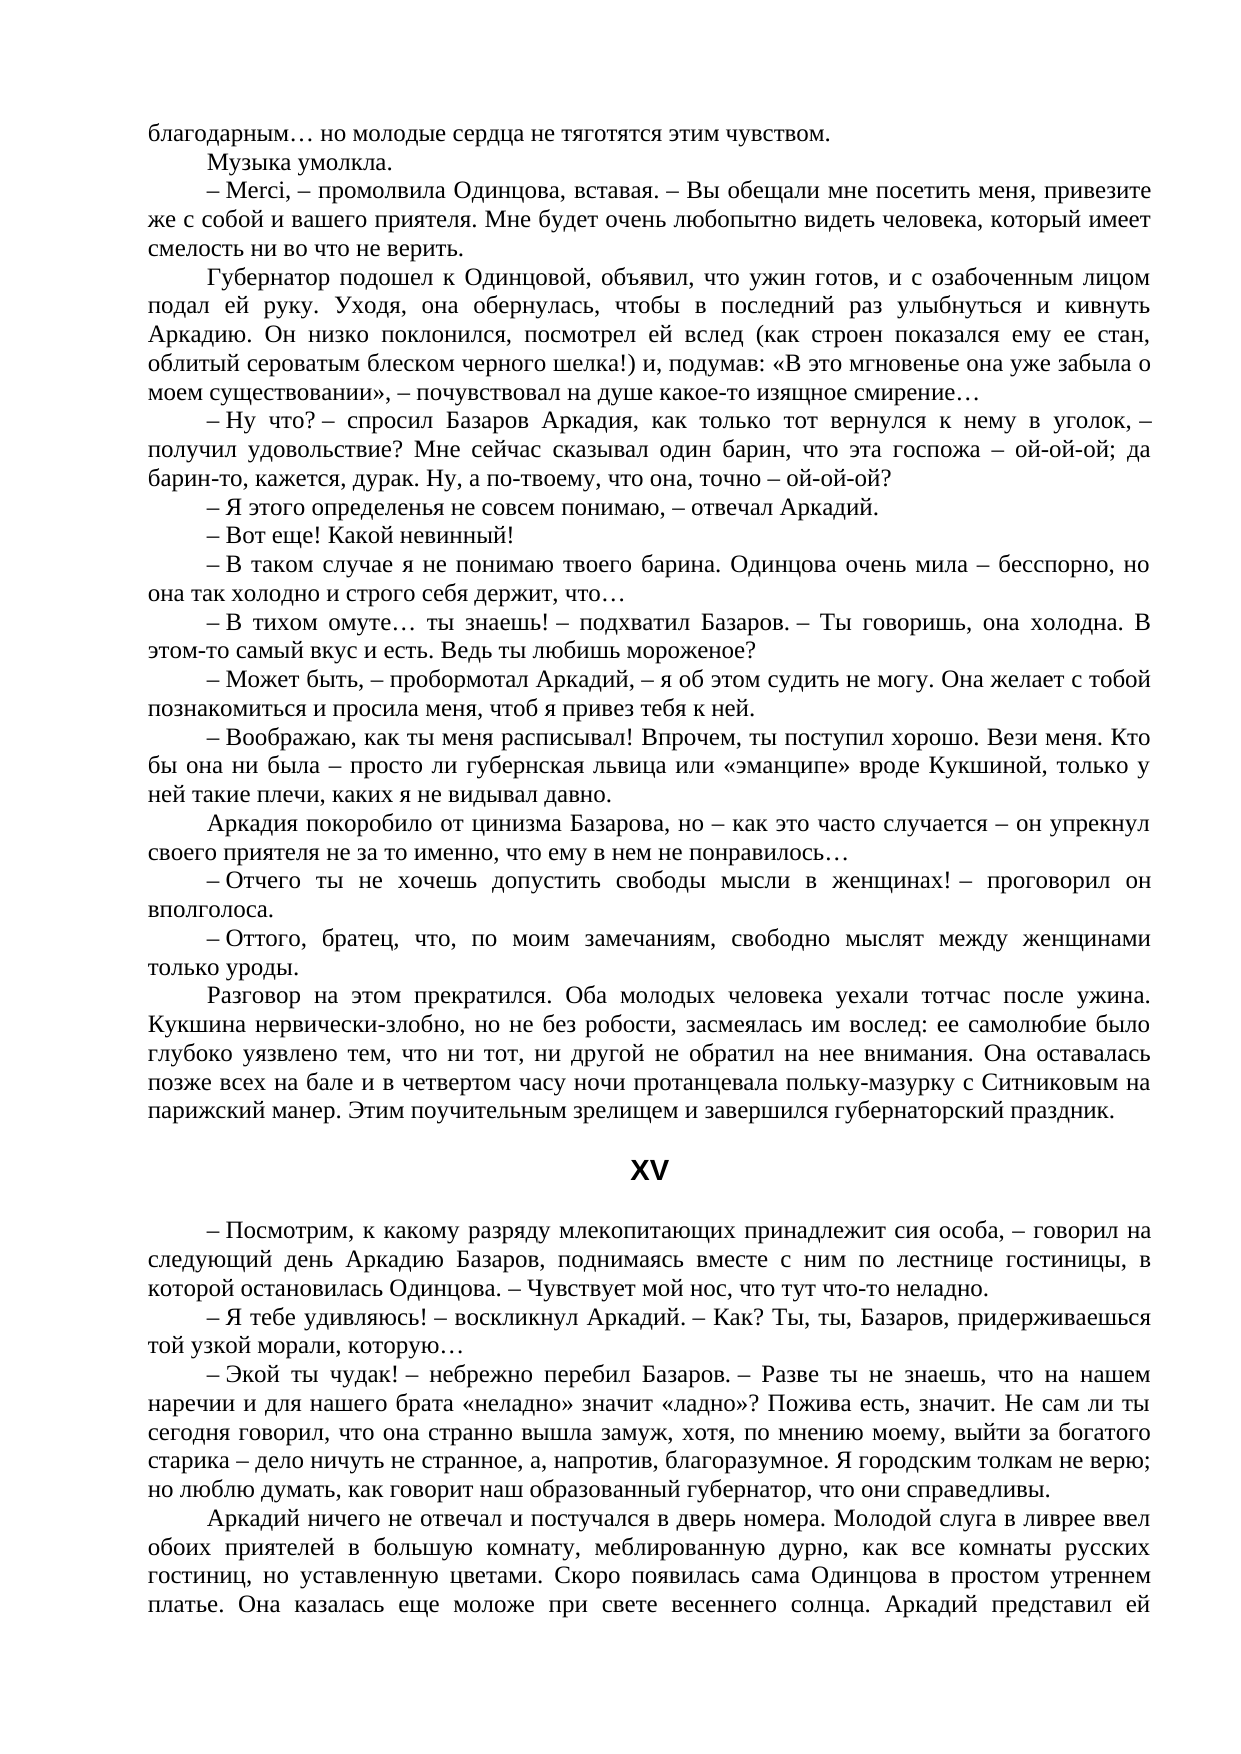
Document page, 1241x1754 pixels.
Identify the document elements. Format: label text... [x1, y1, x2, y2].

text – Merci, – промолвила Одинцова, вставая. – Вы обещали мне посетить меня, привезите же с собой и вашего приятеля. Мне будет очень любопытно видеть человека, который имеет смелость ни во что не верить. [148, 176, 1152, 262]
text – Ну что? – спросил Базаров Аркадия, как только тот вернулся к нему в уголок, – получил удовольствие? Мне сейчас сказывал один барин, что эта госпожа – ой-ой-ой; да барин-то, кажется, дурак. Ну, а по-твоему, что она, точно – ой-ой-ой? [148, 406, 1152, 492]
text – Посмотрим, к какому разряду млекопитающих принадлежит сия особа, – говорил на следующий день Аркадию Базаров, поднимаясь вместе с ним по лестнице гостиницы, в которой остановилась Одинцова. – Чувствует мой нос, что тут что-то неладно. [148, 1215, 1152, 1302]
text Губернатор подошел к Одинцовой, объявил, что ужин готов, и с озабоченным лицом подал ей руку. Уходя, она обернулась, чтобы в последний раз улыбнуться и кивнуть Аркадию. Он низко поклонился, посмотрел ей вслед (как строен показался ему ее стан, облитый сероватым блеском черного шелка!) и, подумав: «В это мгновенье она уже забыла о моем существовании», – почувствовал на душе какое-то изящное смирение… [148, 262, 1152, 406]
text – Я этого определенья не совсем понимаю, – отвечал Аркадий. [148, 492, 1152, 521]
text Аркадий ничего не отвечал и постучался в дверь номера. Молодой слуга в ливрее ввел обоих приятелей в большую комнату, меблированную дурно, как все комнаты русских гостиниц, но уставленную цветами. Скоро появилась сама Одинцова в простом утреннем платье. Она казалась еще моложе при свете весеннего солнца. Аркадий представил ей [148, 1503, 1152, 1618]
text – Я тебе удивляюсь! – воскликнул Аркадий. – Как? Ты, ты, Базаров, придерживаешься той узкой морали, которую… [148, 1302, 1152, 1359]
text – Отчего ты не хочешь допустить свободы мысли в женщинах! – проговорил он вполголоса. [148, 866, 1152, 923]
subtitle XV [148, 1153, 1152, 1187]
text благодарным… но молодые сердца не тяготятся этим чувством. [148, 118, 1152, 147]
text – Экой ты чудак! – небрежно перебил Базаров. – Разве ты не знаешь, что на нашем наречии и для нашего брата «неладно» значит «ладно»? Пожива есть, значит. Не сам ли ты сегодня говорил, что она странно вышла замуж, хотя, по мнению моему, выйти за богатого старика – дело ничуть не странное, а, напротив, благоразумное. Я городским толкам не верю; но люблю думать, как говорит наш образованный губернатор, что они справедливы. [148, 1359, 1152, 1503]
text – В таком случае я не понимаю твоего барина. Одинцова очень мила – бесспорно, но она так холодно и строго себя держит, что… [148, 549, 1152, 607]
text – Вот еще! Какой невинный! [148, 521, 1152, 549]
text – Оттого, братец, что, по моим замечаниям, свободно мыслят между женщинами только уроды. [148, 923, 1152, 981]
text Музыка умолкла. [148, 147, 1152, 176]
text – Может быть, – пробормотал Аркадий, – я об этом судить не могу. Она желает с тобой познакомиться и просила меня, чтоб я привез тебя к ней. [148, 664, 1152, 722]
text – Воображаю, как ты меня расписывал! Впрочем, ты поступил хорошо. Вези меня. Кто бы она ни была – просто ли губернская львица или «эманципе» вроде Кукшиной, только у ней такие плечи, каких я не видывал давно. [148, 722, 1152, 808]
text – В тихом омуте… ты знаешь! – подхватил Базаров. – Ты говоришь, она холодна. В этом-то самый вкус и есть. Ведь ты любишь мороженое? [148, 607, 1152, 664]
text Аркадия покоробило от цинизма Базарова, но – как это часто случается – он упрекнул своего приятеля не за то именно, что ему в нем не понравилось… [148, 808, 1152, 866]
text Разговор на этом прекратился. Оба молодых человека уехали тотчас после ужина. Кукшина нервически-злобно, но не без робости, засмеялась им вослед: ее самолюбие было глубоко уязвлено тем, что ни тот, ни другой не обратил на нее внимания. Она оставалась позже всех на бале и в четвертом часу ночи протанцевала польку-мазурку с Ситниковым на парижский манер. Этим поучительным зрелищем и завершился губернаторский праздник. [148, 981, 1152, 1124]
